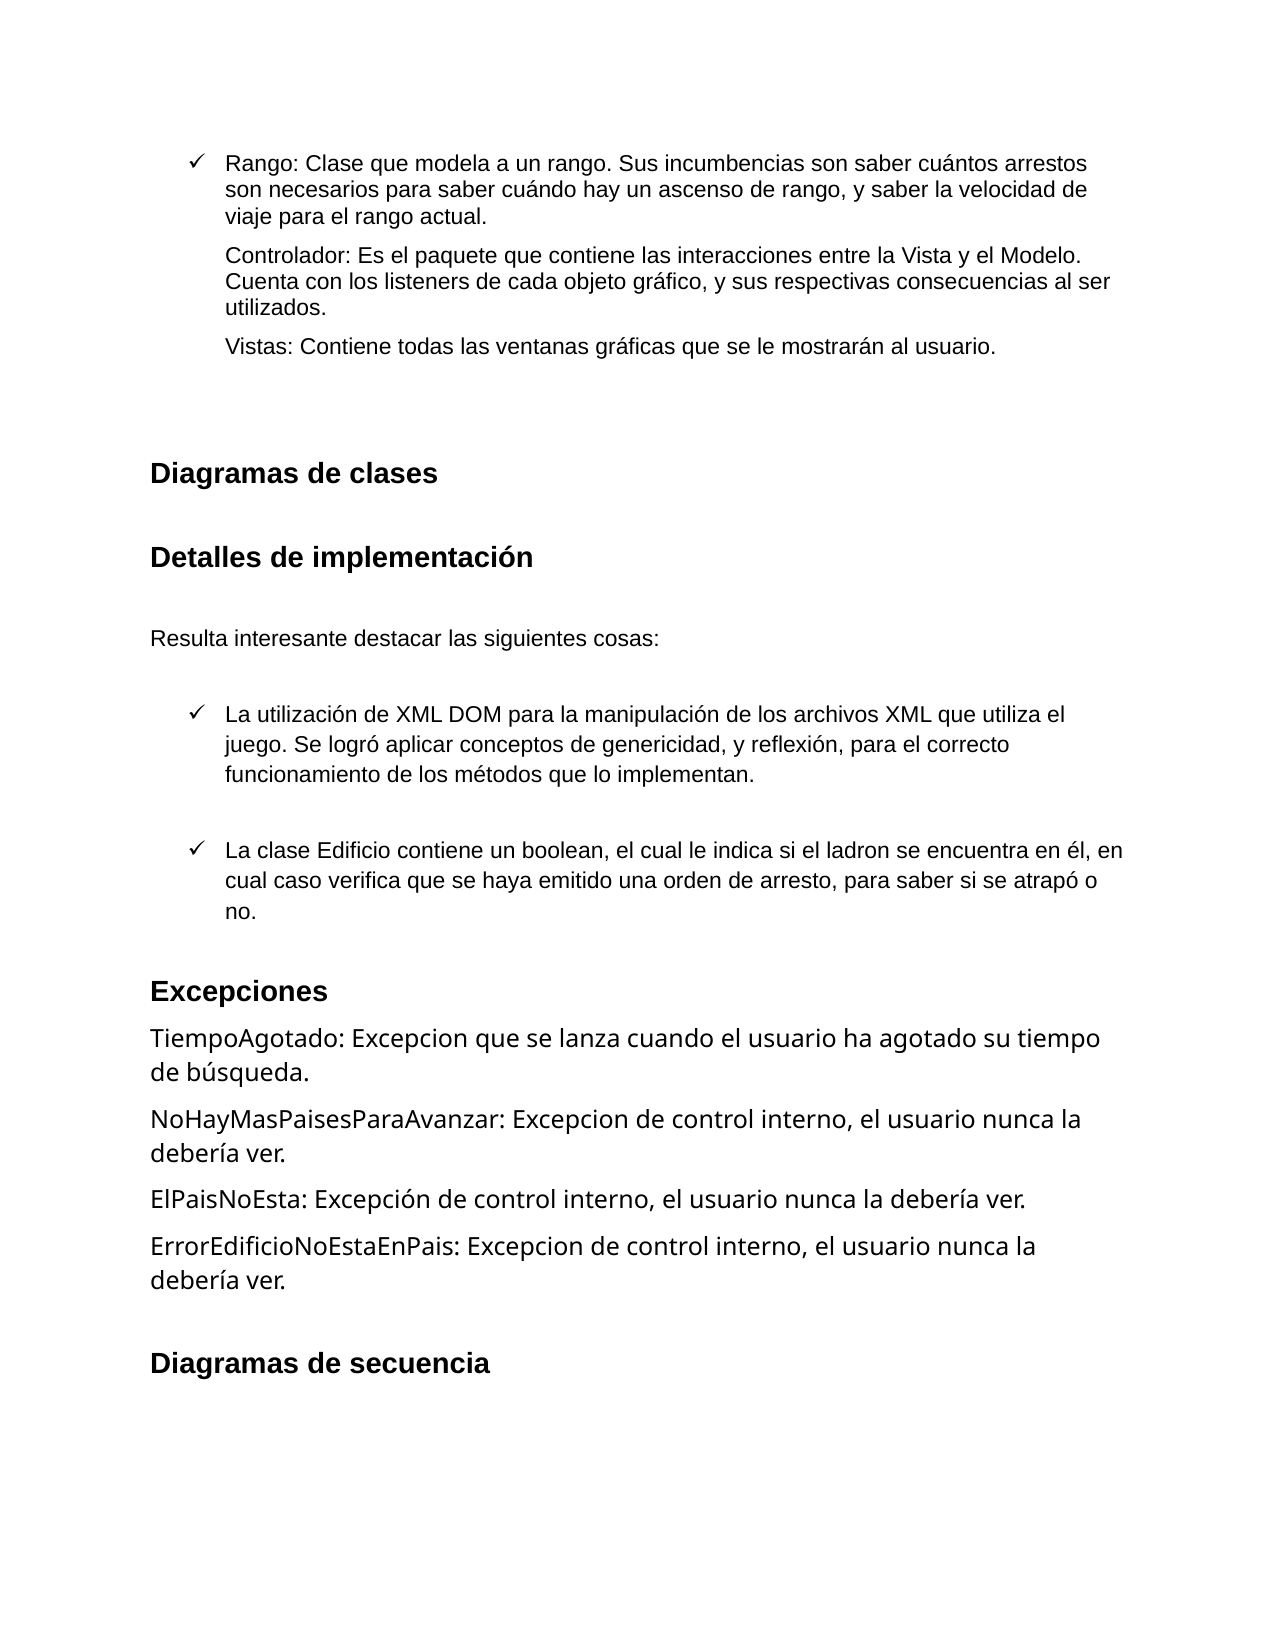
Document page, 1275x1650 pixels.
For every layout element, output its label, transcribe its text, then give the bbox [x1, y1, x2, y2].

subtitle Diagramas de secuencia [150, 1347, 1125, 1380]
text Vistas: Contiene todas las ventanas gráficas que se le mostrarán al usuario. [225, 333, 1125, 359]
text NoHayMasPaisesParaAvanzar: Excepcion de control interno, el usuario nunca la debería ver. [150, 1101, 1125, 1169]
text TiempoAgotado: Excepcion que se lanza cuando el usuario ha agotado su tiempo de búsqueda. [150, 1021, 1125, 1089]
subtitle Detalles de implementación [150, 540, 1125, 574]
subtitle Resulta interesante destacar las siguientes cosas: [150, 625, 1125, 651]
text ElPaisNoEsta: Excepción de control interno, el usuario nunca la debería ver. [150, 1182, 1125, 1216]
subtitle La clase Edificio contiene un boolean, el cual le indica si el ladron se encuentra en él, en cual caso verifica que se haya emitido una orden de arresto, para saber si se atrapó o no. [187, 837, 1125, 924]
subtitle Diagramas de clases [150, 456, 1125, 489]
text ErrorEdificioNoEstaEnPais: Excepcion de control interno, el usuario nunca la debería ver. [150, 1228, 1125, 1297]
text Controlador: Es el paquete que contiene las interacciones entre la Vista y el Modelo. Cuenta con los listeners de cada objeto gráfico, y sus respectivas consecuencias al ser utilizados. [225, 242, 1125, 321]
list Rango: Clase que modela a un rango. Sus incumbencias son saber cuántos arrestos son necesarios para saber cuándo hay un ascenso de rango, y saber la velocidad de viaje para el rango actual. [187, 150, 1125, 229]
subtitle La utilización de XML DOM para la manipulación de los archivos XML que utiliza el juego. Se logró aplicar conceptos de genericidad, y reflexión, para el correcto funcionamiento de los métodos que lo implementan. [187, 701, 1125, 788]
subtitle Excepciones [150, 974, 1125, 1007]
